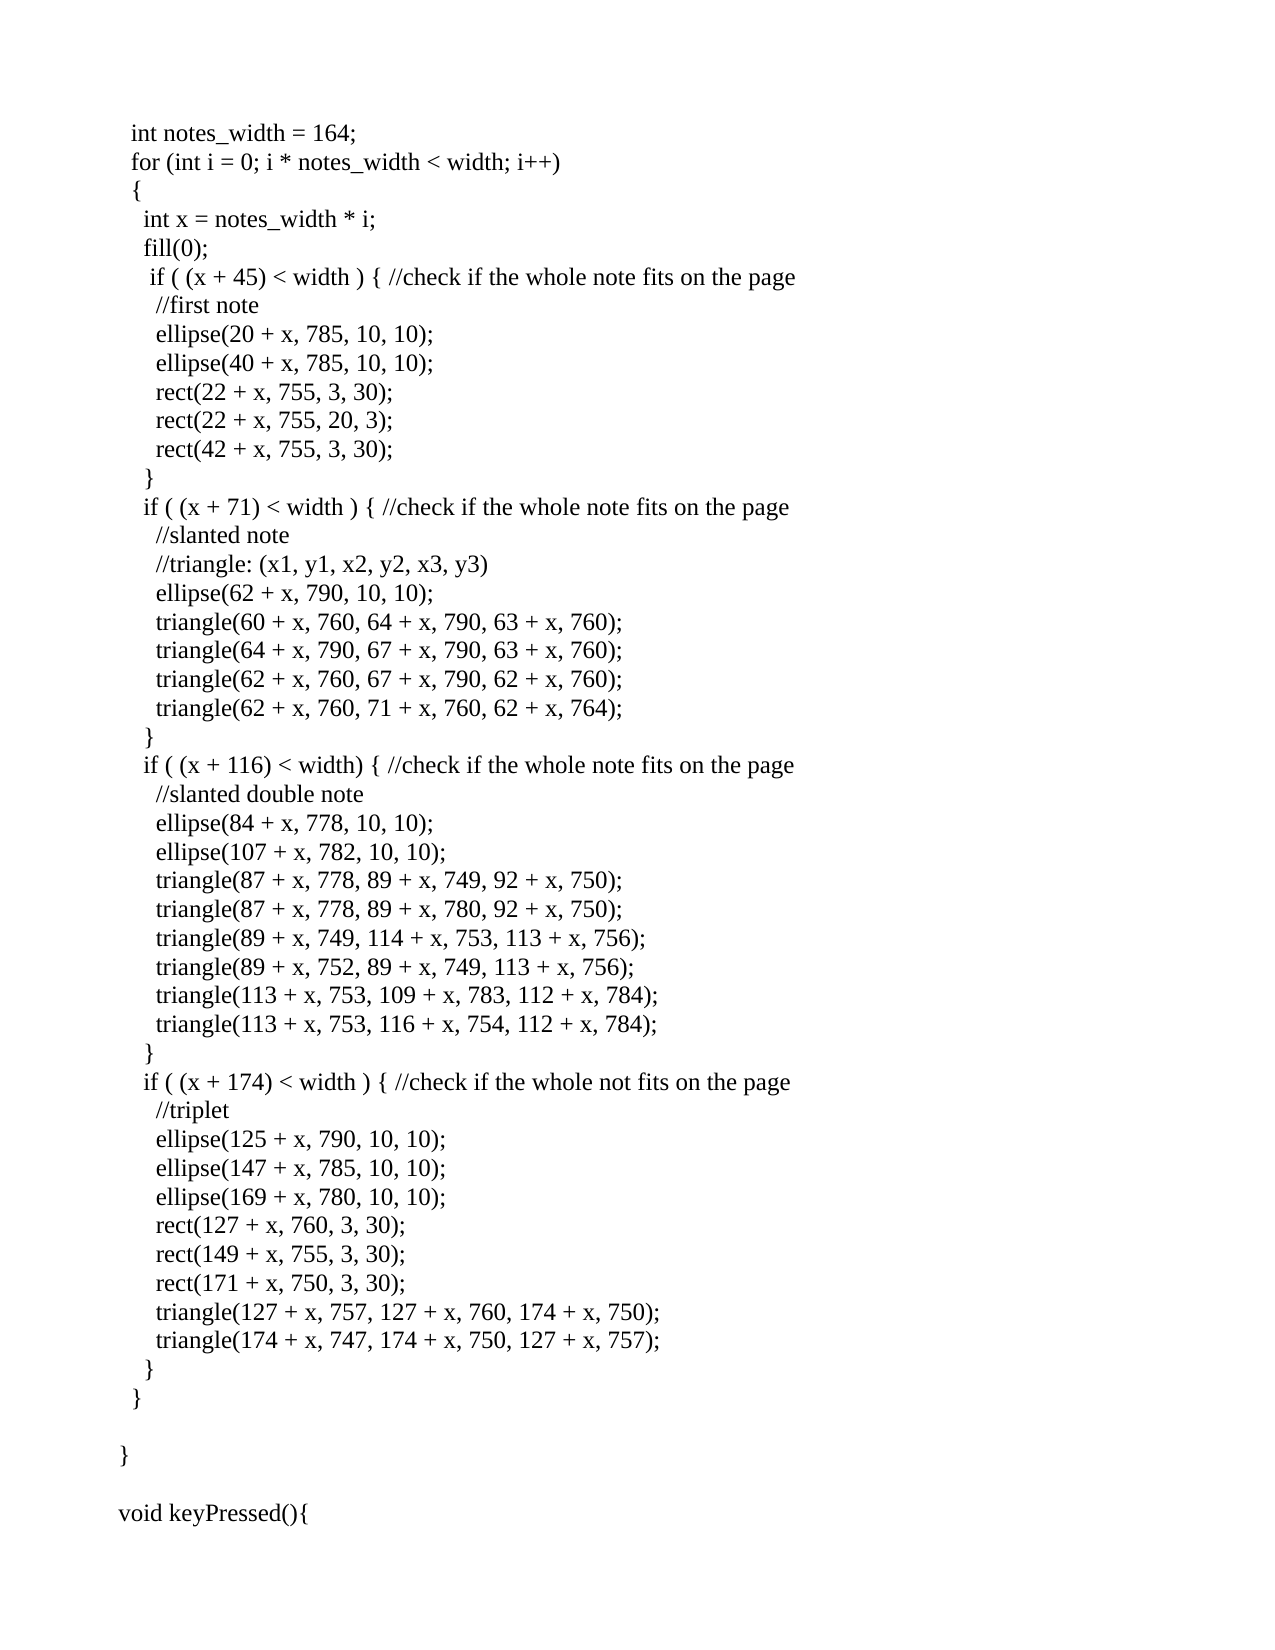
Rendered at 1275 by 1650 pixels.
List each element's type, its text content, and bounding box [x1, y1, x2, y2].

text ellipse(147 + x, 785, 10, 10); [118, 1153, 1157, 1182]
text fill(0); [118, 233, 1157, 262]
text ellipse(62 + x, 790, 10, 10); [118, 578, 1157, 607]
text rect(171 + x, 750, 3, 30); [118, 1268, 1157, 1297]
text triangle(174 + x, 747, 174 + x, 750, 127 + x, 757); [118, 1326, 1157, 1354]
text triangle(62 + x, 760, 71 + x, 760, 62 + x, 764); [118, 693, 1157, 722]
text { [118, 176, 1157, 204]
text ellipse(84 + x, 778, 10, 10); [118, 808, 1157, 837]
text //triplet [118, 1096, 1157, 1124]
text triangle(89 + x, 752, 89 + x, 749, 113 + x, 756); [118, 952, 1157, 981]
text rect(22 + x, 755, 20, 3); [118, 406, 1157, 434]
text rect(22 + x, 755, 3, 30); [118, 377, 1157, 406]
text } [118, 1441, 1157, 1469]
text triangle(113 + x, 753, 116 + x, 754, 112 + x, 784); [118, 1009, 1157, 1038]
text ellipse(20 + x, 785, 10, 10); [118, 319, 1157, 348]
text if ( (x + 116) < width) { //check if the whole note fits on the page [118, 751, 1157, 779]
text } [118, 722, 1157, 751]
text if ( (x + 174) < width ) { //check if the whole not fits on the page [118, 1067, 1157, 1096]
text int x = notes_width * i; [118, 204, 1157, 233]
text triangle(113 + x, 753, 109 + x, 783, 112 + x, 784); [118, 981, 1157, 1009]
text int notes_width = 164; [118, 118, 1157, 147]
text //slanted double note [118, 779, 1157, 808]
text ellipse(107 + x, 782, 10, 10); [118, 837, 1157, 866]
text triangle(127 + x, 757, 127 + x, 760, 174 + x, 750); [118, 1297, 1157, 1326]
text } [118, 1383, 1157, 1412]
text triangle(62 + x, 760, 67 + x, 790, 62 + x, 760); [118, 664, 1157, 693]
text for (int i = 0; i * notes_width < width; i++) [118, 147, 1157, 176]
text triangle(87 + x, 778, 89 + x, 780, 92 + x, 750); [118, 894, 1157, 923]
text } [118, 463, 1157, 492]
text //slanted note [118, 521, 1157, 549]
text //first note [118, 291, 1157, 319]
text //triangle: (x1, y1, x2, y2, x3, y3) [118, 549, 1157, 578]
text rect(149 + x, 755, 3, 30); [118, 1239, 1157, 1268]
text ellipse(40 + x, 785, 10, 10); [118, 348, 1157, 377]
text void keyPressed(){ [118, 1498, 1157, 1527]
text triangle(89 + x, 749, 114 + x, 753, 113 + x, 756); [118, 923, 1157, 952]
text triangle(60 + x, 760, 64 + x, 790, 63 + x, 760); [118, 607, 1157, 636]
text rect(42 + x, 755, 3, 30); [118, 434, 1157, 463]
text } [118, 1354, 1157, 1383]
text rect(127 + x, 760, 3, 30); [118, 1211, 1157, 1239]
text if ( (x + 71) < width ) { //check if the whole note fits on the page [118, 492, 1157, 521]
text triangle(87 + x, 778, 89 + x, 749, 92 + x, 750); [118, 866, 1157, 894]
text } [118, 1038, 1157, 1067]
text ellipse(125 + x, 790, 10, 10); [118, 1124, 1157, 1153]
text triangle(64 + x, 790, 67 + x, 790, 63 + x, 760); [118, 636, 1157, 664]
text ellipse(169 + x, 780, 10, 10); [118, 1182, 1157, 1211]
text if ( (x + 45) < width ) { //check if the whole note fits on the page [118, 262, 1157, 291]
